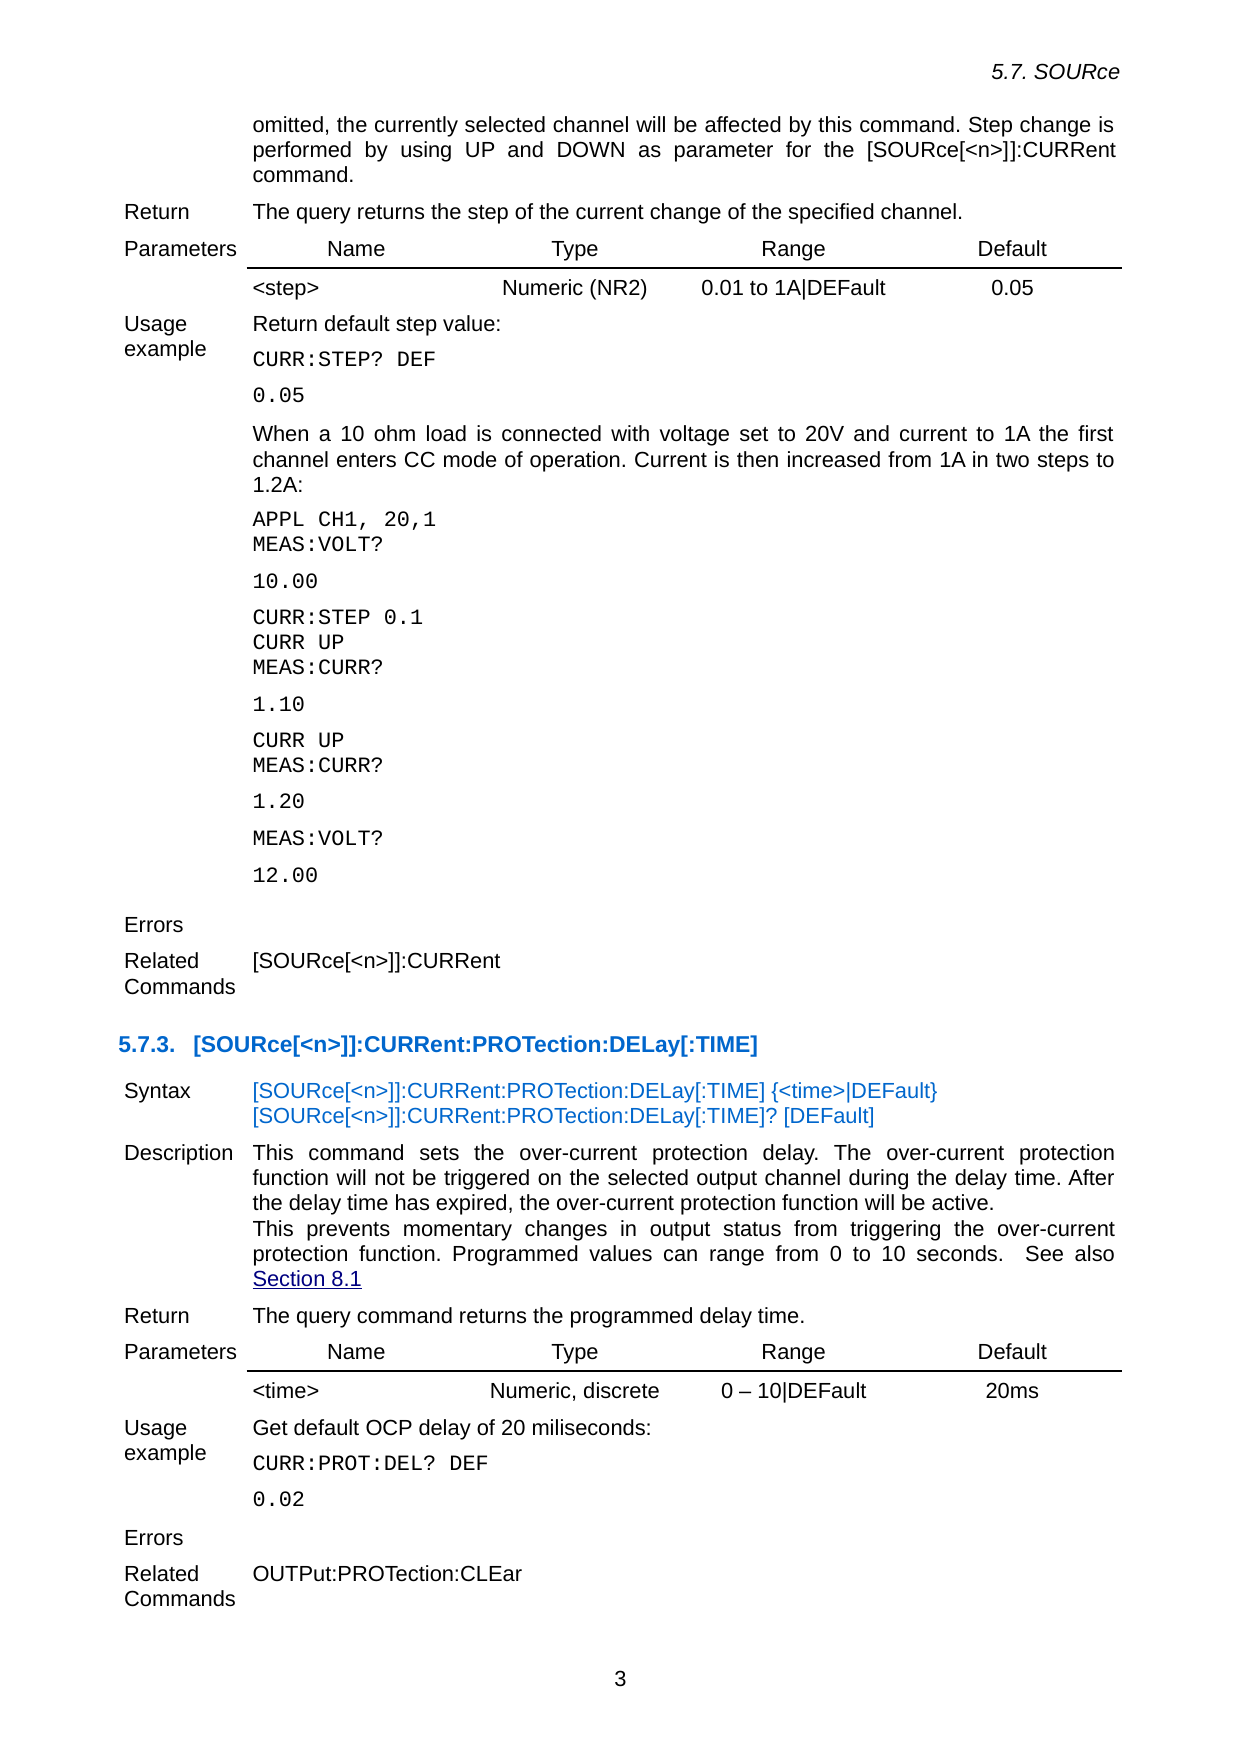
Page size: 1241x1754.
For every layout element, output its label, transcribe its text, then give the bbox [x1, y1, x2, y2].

table_cell [247, 1519, 1122, 1555]
table_cell This command sets the over-current protection delay. The over-current protection function will not be triggered on the selected output channel during the delay time. After the delay time has expired, the over-current protection function will be active. This prevents momentary changes in output status from triggering the over-current protection function. Programmed values can range from 0 to 10 seconds. See also Section 8.1 [247, 1134, 1122, 1297]
table_cell Errors [118, 1519, 247, 1555]
table_cell Return default step value: CURR:STEP? DEF 0.05 When a 10 ohm load is connected with voltage set to 20V and current to 1A the first channel enters CC mode of operation. Current is then increased from 1A in two steps to 1.2A: APPL CH1, 20,1 MEAS:VOLT? 10.00 CURR:STEP 0.1 CURR UP MEAS:CURR? 1.10 CURR UP MEAS:CURR? 1.20 MEAS:VOLT? 12.00 [247, 305, 1122, 906]
table_cell Return [118, 193, 247, 230]
table_cell 0.05 [903, 269, 1122, 305]
table_cell Get default OCP delay of 20 miliseconds: CURR:PROT:DEL? DEF 0.02 [247, 1409, 1122, 1519]
table_cell Range [684, 1334, 903, 1370]
table_cell [118, 106, 247, 193]
table_cell Numeric, discrete [465, 1372, 684, 1409]
table_cell Usage example [118, 305, 247, 906]
table_cell OUTPut:PROTection:CLEar [247, 1555, 1122, 1617]
table_cell Related Commands [118, 1555, 247, 1617]
table_cell <step> [247, 269, 465, 305]
table_cell Errors [118, 906, 247, 943]
table_cell Numeric (NR2) [465, 269, 684, 305]
table_cell Name [247, 230, 465, 267]
table_header Syntax [118, 1072, 247, 1134]
table_header [SOURce[<n>]]:CURRent:PROTection:DELay[:TIME] {<time>|DEFault} [SOURce[<n>]]:CURRent:PROTection:DELay[:TIME]? [DEFault] [247, 1072, 1122, 1134]
table_cell Related Commands [118, 943, 247, 1004]
table_cell The query command returns the programmed delay time. [247, 1297, 1122, 1333]
table_cell The query returns the step of the current change of the specified channel. [247, 193, 1122, 230]
table_cell Return [118, 1297, 247, 1333]
table_cell Default [903, 1334, 1122, 1370]
table_cell Usage example [118, 1409, 247, 1519]
table_cell 0.01 to 1A|DEFault [684, 269, 903, 305]
table_cell 20ms [903, 1372, 1122, 1409]
table_cell <time> [247, 1372, 465, 1409]
table_cell Parameters [118, 230, 247, 305]
table_cell Range [684, 230, 903, 267]
table_cell Type [465, 1334, 684, 1370]
subtitle [SOURce[<n>]]:CURRent:PROTection:DELay[:TIME] [118, 1031, 1122, 1057]
table_cell Type [465, 230, 684, 267]
table_cell Parameters [118, 1334, 247, 1409]
table_cell 0 – 10|DEFault [684, 1372, 903, 1409]
table_cell omitted, the currently selected channel will be affected by this command. Step change is performed by using UP and DOWN as parameter for the [SOURce[<n>]]:CURRent command. [247, 106, 1122, 193]
table_cell Name [247, 1334, 465, 1370]
table_cell [247, 906, 1122, 943]
table_cell Default [903, 230, 1122, 267]
table_cell [SOURce[<n>]]:CURRent [247, 943, 1122, 1004]
table_cell Description [118, 1134, 247, 1297]
